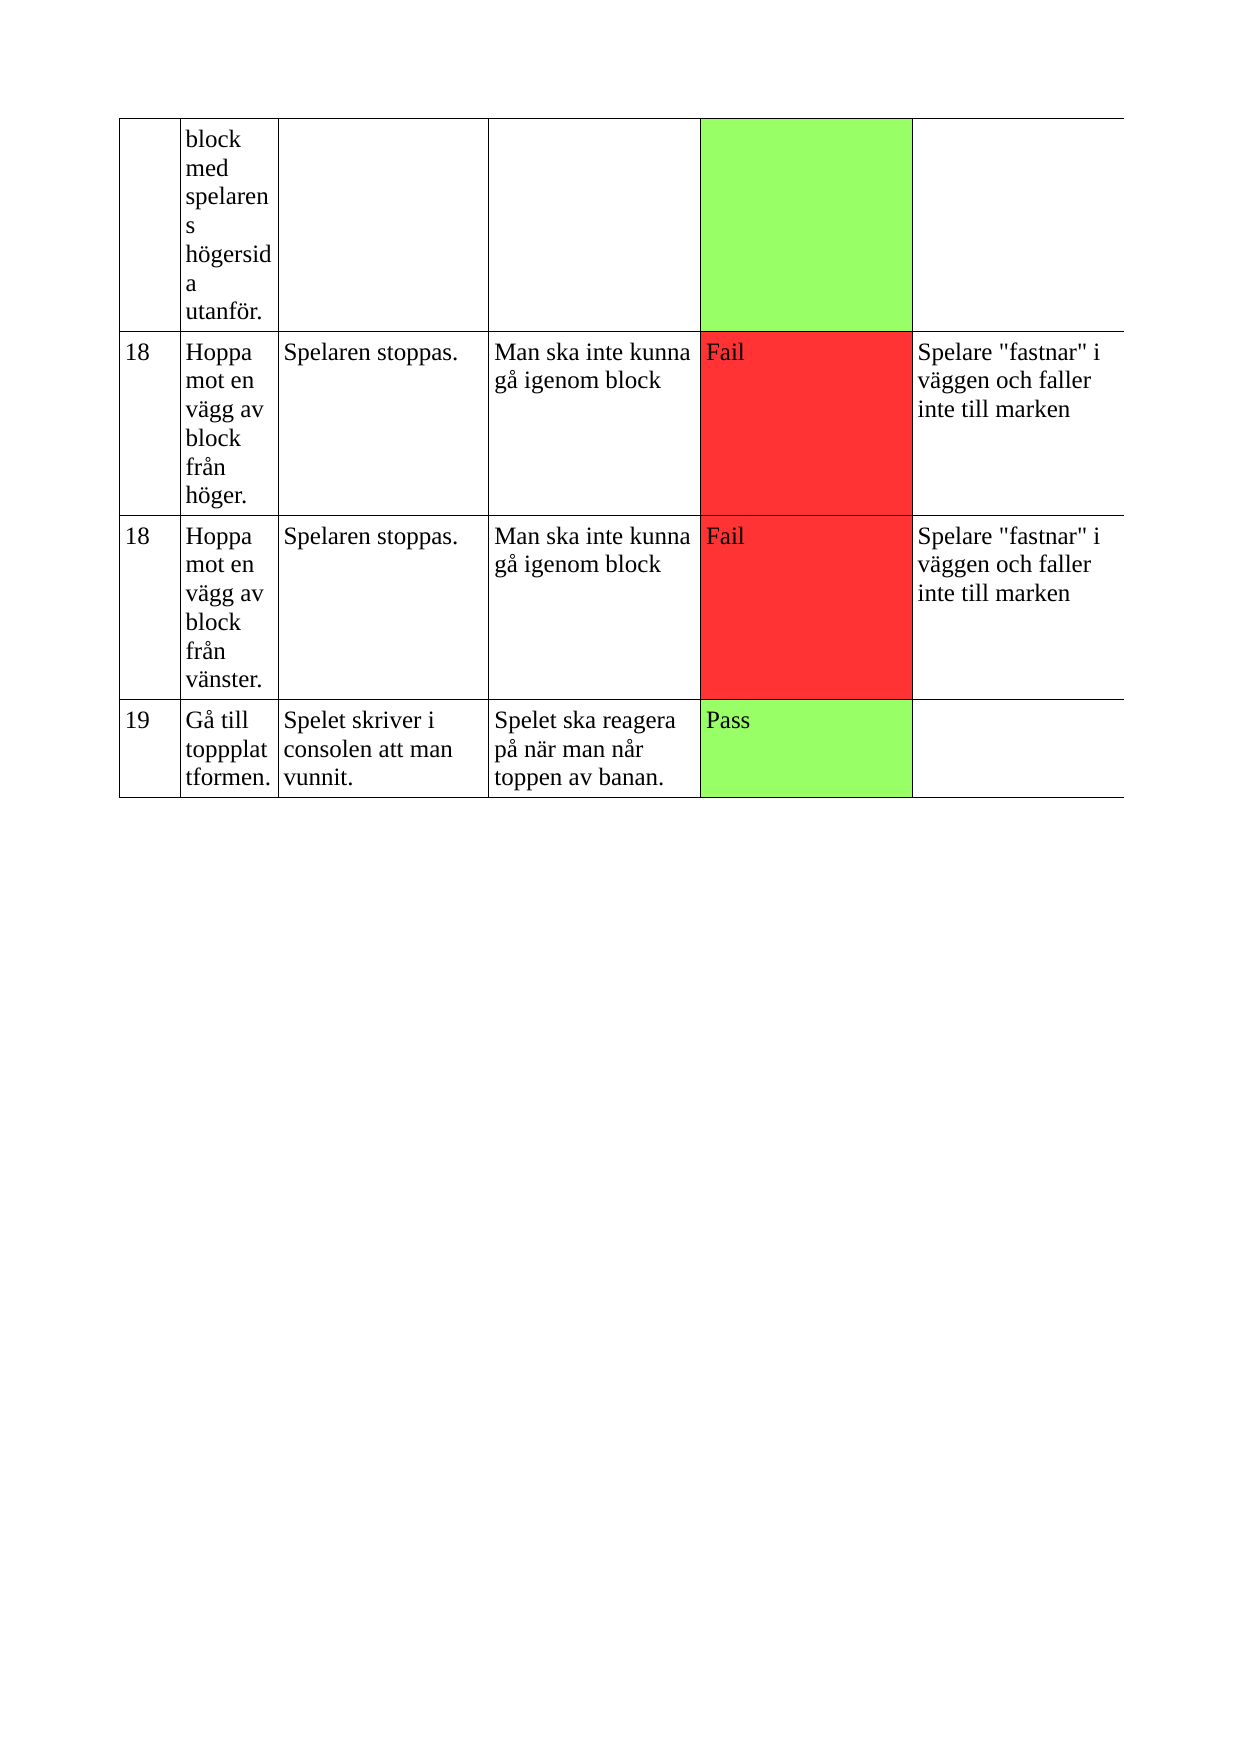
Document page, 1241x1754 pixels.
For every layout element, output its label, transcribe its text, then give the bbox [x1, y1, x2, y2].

table_cell [120, 119, 180, 331]
table_cell Spelare "fastnar" i väggen och faller inte till marken [913, 332, 1123, 515]
table_cell Spelaren stoppas. [279, 332, 488, 515]
table_cell [913, 119, 1123, 331]
table_cell Hoppa mot en vägg av block från vänster. [181, 516, 278, 699]
table_cell Pass [701, 700, 912, 797]
table_cell [489, 119, 700, 331]
table_cell Fail [701, 516, 912, 699]
table_cell Man ska inte kunna gå igenom block [489, 332, 700, 515]
table_cell block med spelarens högersida utanför. [181, 119, 278, 331]
table_cell Spelet skriver i consolen att man vunnit. [279, 700, 488, 797]
table_cell Spelet ska reagera på när man når toppen av banan. [489, 700, 700, 797]
table_cell Fail [701, 332, 912, 515]
table_cell 19 [120, 700, 180, 797]
table_cell Man ska inte kunna gå igenom block [489, 516, 700, 699]
table_cell [913, 700, 1123, 797]
table_cell 18 [120, 332, 180, 515]
table_cell Hoppa mot en vägg av block från höger. [181, 332, 278, 515]
table_cell Spelare "fastnar" i väggen och faller inte till marken [913, 516, 1123, 699]
table_cell 18 [120, 516, 180, 699]
table_cell Spelaren stoppas. [279, 516, 488, 699]
table_cell Gå till toppplattformen. [181, 700, 278, 797]
table_cell [701, 119, 912, 331]
table_cell [279, 119, 488, 331]
